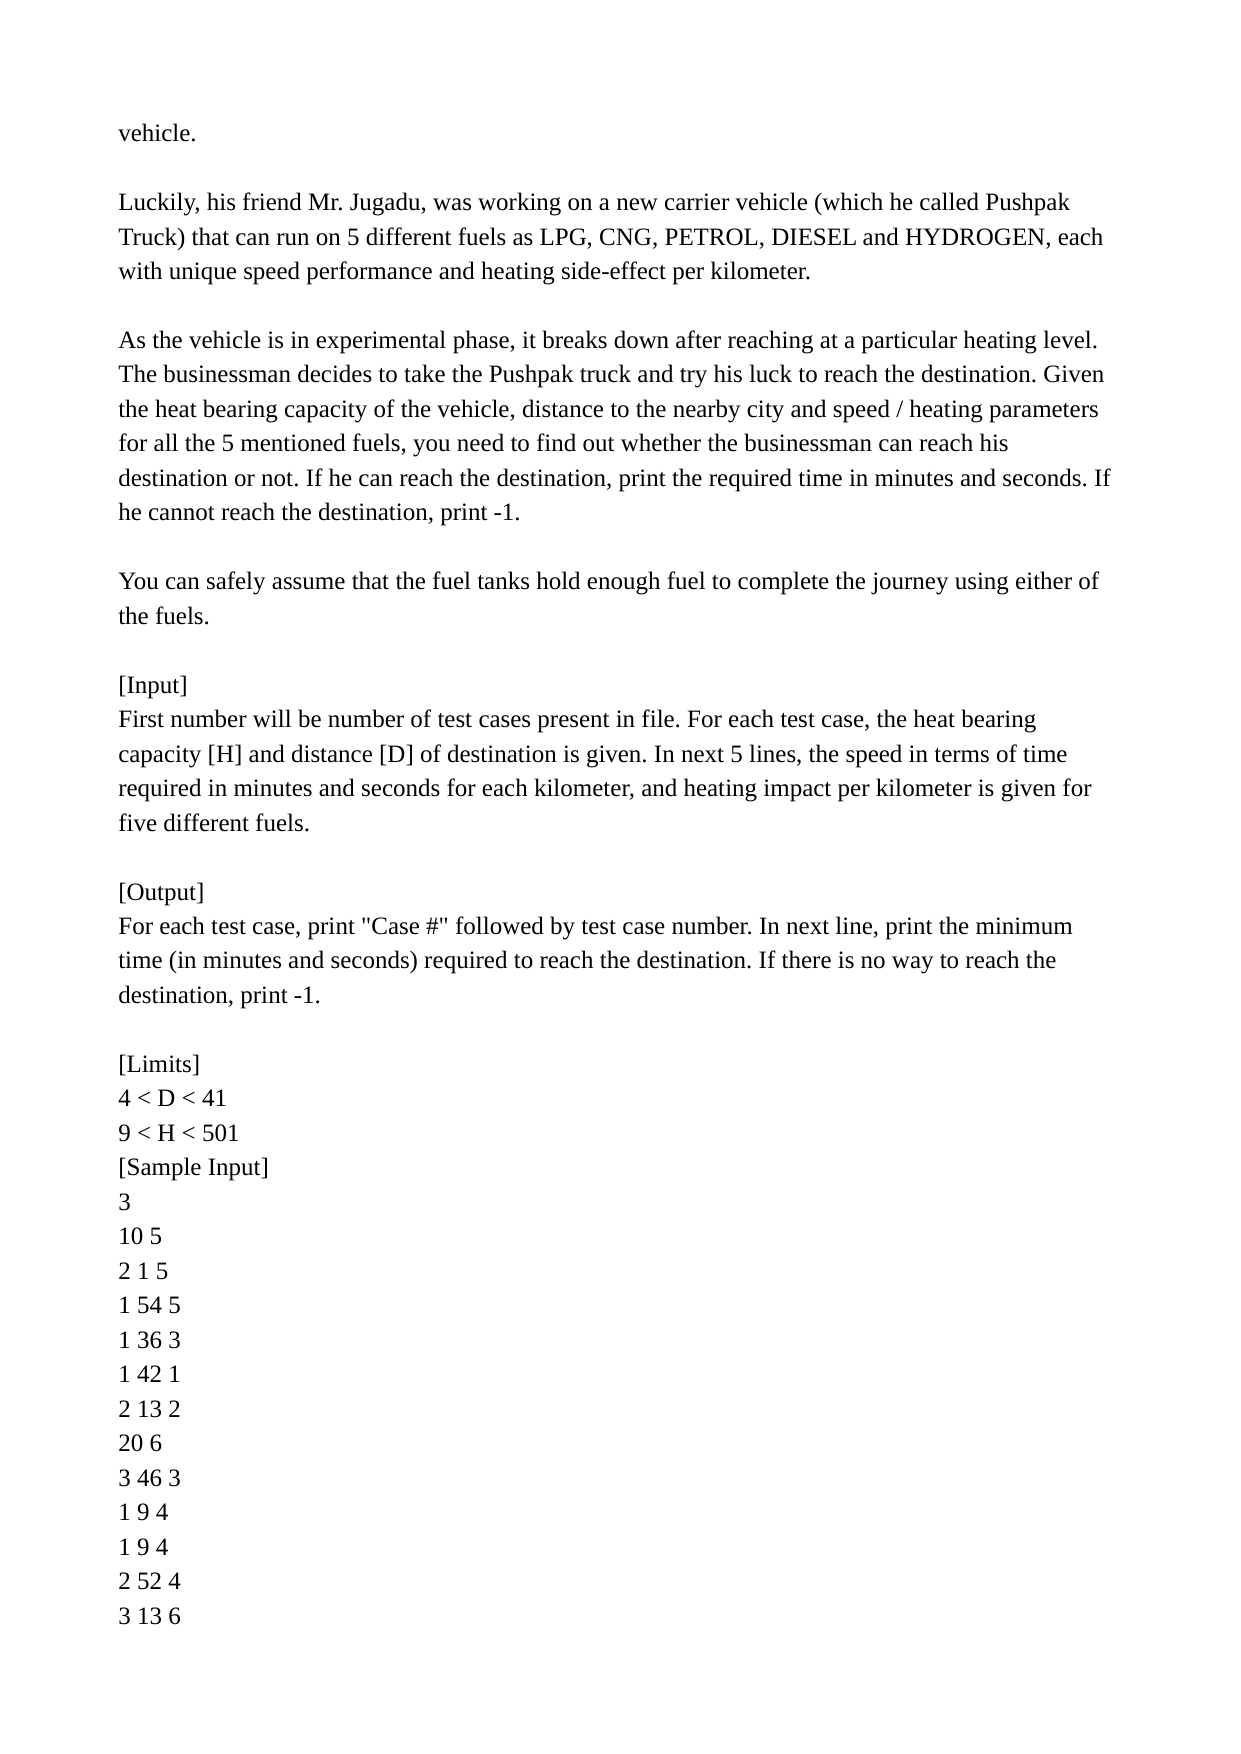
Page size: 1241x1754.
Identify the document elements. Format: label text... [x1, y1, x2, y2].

text vehicle. Luckily, his friend Mr. Jugadu, was working on a new carrier vehicle (which he called Pushpak Truck) that can run on 5 different fuels as LPG, CNG, PETROL, DIESEL and HYDROGEN, each with unique speed performance and heating side-effect per kilometer. As the vehicle is in experimental phase, it breaks down after reaching at a particular heating level. The businessman decides to take the Pushpak truck and try his luck to reach the destination. Given the heat bearing capacity of the vehicle, distance to the nearby city and speed / heating parameters for all the 5 mentioned fuels, you need to find out whether the businessman can reach his destination or not. If he can reach the destination, print the required time in minutes and seconds. If he cannot reach the destination, print -1. You can safely assume that the fuel tanks hold enough fuel to complete the journey using either of the fuels. [Input] First number will be number of test cases present in file. For each test case, the heat bearing capacity [H] and distance [D] of destination is given. In next 5 lines, the speed in terms of time required in minutes and seconds for each kilometer, and heating impact per kilometer is given for five different fuels. [Output] For each test case, print "Case #" followed by test case number. In next line, print the minimum time (in minutes and seconds) required to reach the destination. If there is no way to reach the destination, print -1. [Limits] 4 < D < 41 9 < H < 501 [Sample Input] 3 10 5 2 1 5 1 54 5 1 36 3 1 42 1 2 13 2 20 6 3 46 3 1 9 4 1 9 4 2 52 4 3 13 6 [118, 118, 1122, 1629]
